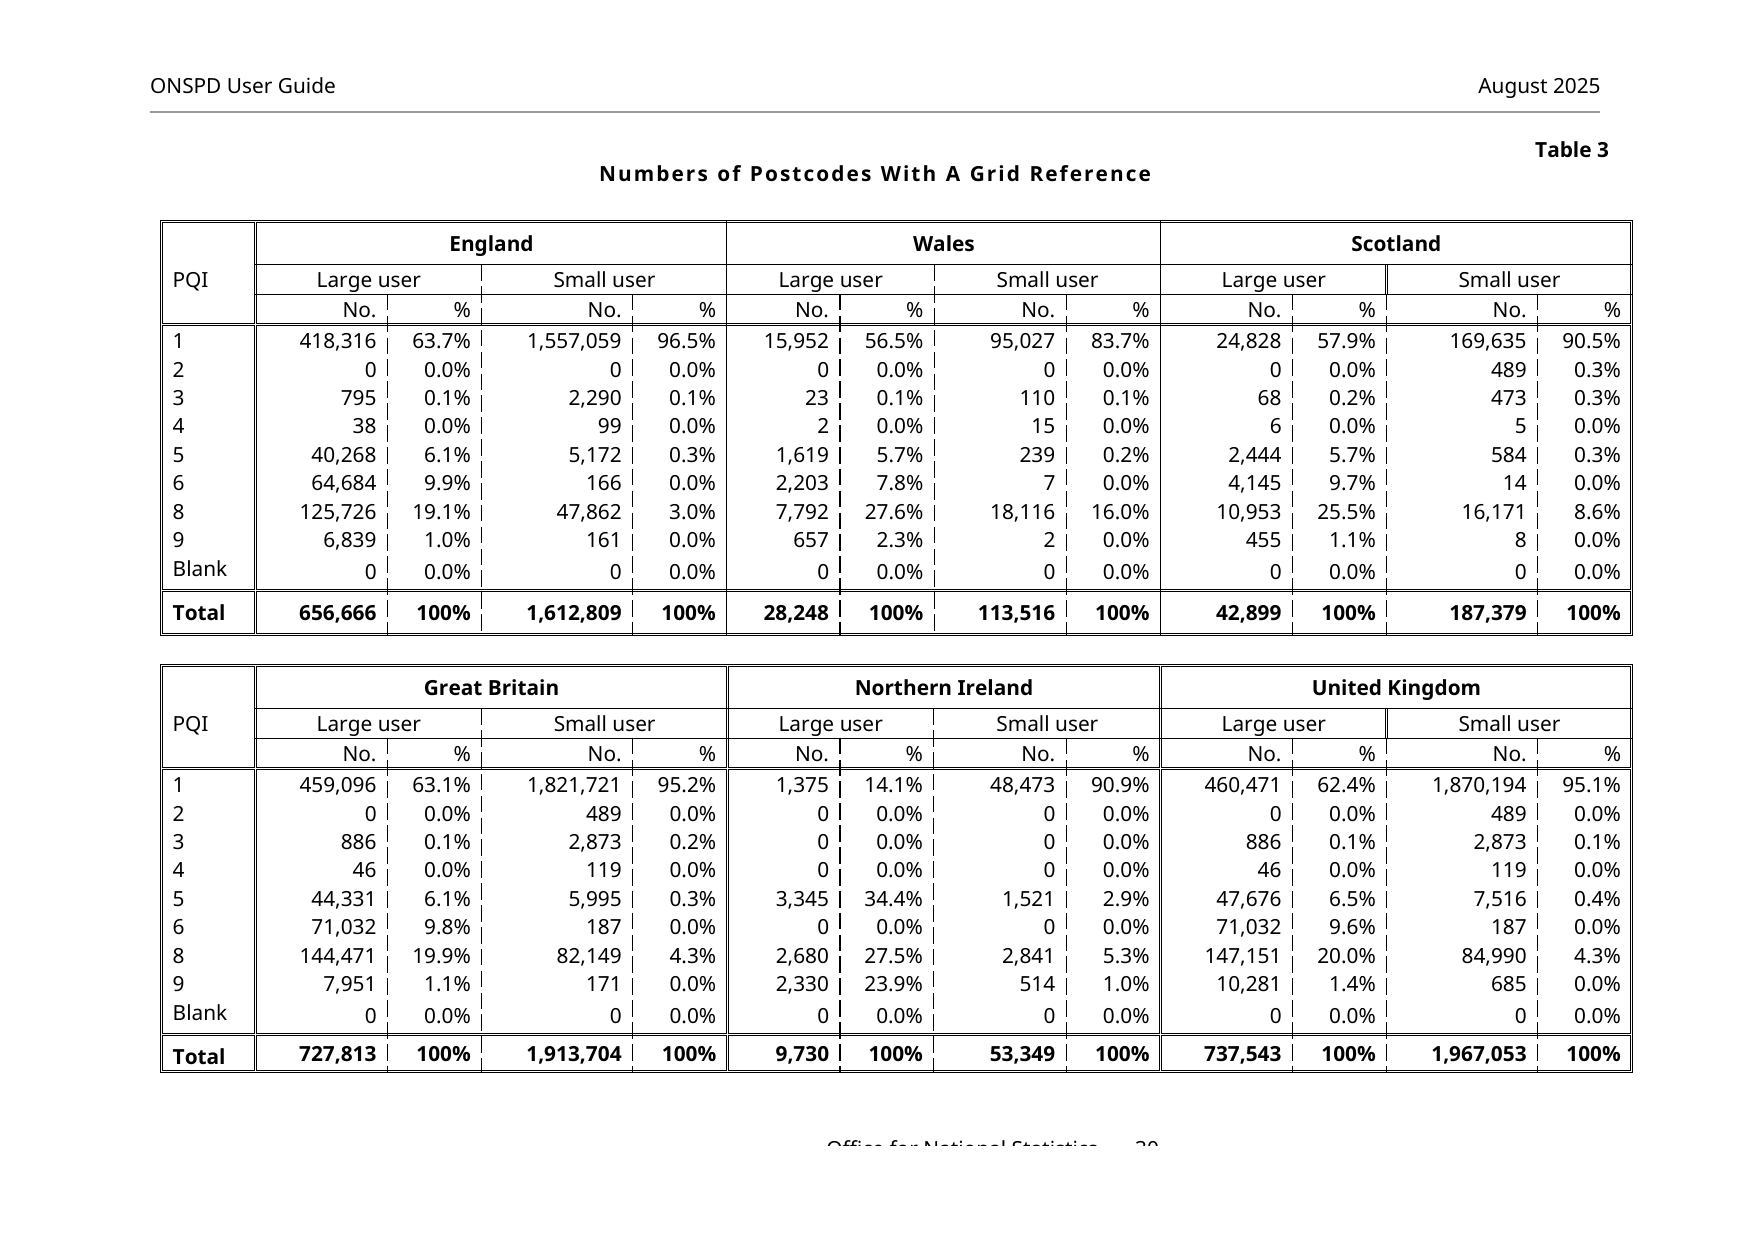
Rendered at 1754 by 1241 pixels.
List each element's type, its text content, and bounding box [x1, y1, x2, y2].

subtitle Numbers of Postcodes With A Grid Reference [150, 163, 1600, 186]
table_cell 2 [727, 412, 840, 440]
table_cell % [1538, 739, 1630, 767]
table_cell Large user [729, 709, 934, 738]
table_header Wales [727, 223, 1160, 264]
table_cell No. [257, 739, 387, 767]
table_cell 8 [1387, 525, 1538, 554]
table_cell 0.0% [633, 799, 726, 827]
table_cell 0.0% [840, 998, 934, 1032]
table_cell 0 [727, 355, 840, 383]
table_cell 6 [163, 913, 254, 941]
table_cell 0 [729, 799, 840, 827]
table_cell 0.0% [840, 856, 934, 884]
table_cell 19.9% [388, 941, 482, 969]
table_cell 100% [840, 1036, 934, 1070]
table_cell 2 [163, 799, 254, 827]
table_cell 0.0% [1293, 856, 1387, 884]
table_header United Kingdom [1162, 667, 1630, 708]
table_cell 0.1% [633, 383, 726, 412]
table_cell 489 [1387, 355, 1538, 383]
table_cell Small user [482, 265, 726, 294]
table_cell 2,680 [729, 941, 840, 969]
table_cell PQI [163, 264, 254, 294]
table_cell 0.0% [1293, 355, 1387, 383]
table_cell No. [482, 295, 633, 323]
table_cell 239 [934, 440, 1066, 468]
table_cell 100% [840, 592, 934, 632]
table_cell 0 [257, 799, 387, 827]
table_cell 6.1% [388, 884, 482, 912]
table_cell No. [257, 295, 387, 323]
table_cell 187,379 [1387, 592, 1538, 632]
table_cell 0.0% [1538, 856, 1630, 884]
table_cell 0 [934, 355, 1066, 383]
table_cell 47,862 [482, 497, 633, 525]
table_cell 2,290 [482, 383, 633, 412]
table_cell 3.0% [633, 497, 726, 525]
table_cell 455 [1161, 525, 1292, 554]
table_cell 10,281 [1162, 969, 1292, 998]
table_cell 83.7% [1066, 326, 1160, 355]
table_cell 0.2% [1066, 440, 1160, 468]
table_cell 63.7% [388, 326, 482, 355]
table_cell 166 [482, 469, 633, 497]
table_cell Large user [257, 709, 482, 738]
table_cell 7,792 [727, 497, 840, 525]
table_cell 25.5% [1293, 497, 1387, 525]
table_cell 0.0% [388, 554, 482, 588]
table_cell 460,471 [1162, 770, 1292, 799]
table_cell 7 [934, 469, 1066, 497]
table_cell 0.0% [633, 469, 726, 497]
table_cell [163, 738, 254, 767]
table_cell 119 [1387, 856, 1538, 884]
table_cell Large user [1161, 265, 1385, 294]
table_cell 0.0% [1066, 355, 1160, 383]
table_cell 14 [1387, 469, 1538, 497]
table_header Great Britain [257, 667, 726, 708]
table_cell 5 [163, 440, 254, 468]
table_cell No. [934, 739, 1066, 767]
table_cell 473 [1387, 383, 1538, 412]
table_cell % [840, 295, 934, 323]
table_cell Small user [934, 265, 1160, 294]
table_cell 2,203 [727, 469, 840, 497]
table_cell 489 [482, 799, 633, 827]
table_cell 95.2% [633, 770, 726, 799]
table_cell 1,612,809 [482, 592, 633, 632]
table_cell 0 [482, 554, 633, 588]
table_cell 0.0% [1293, 799, 1387, 827]
table_cell % [1538, 295, 1630, 323]
table_cell 0.0% [1538, 525, 1630, 554]
text Table 3 [150, 135, 1609, 163]
table_cell 0.0% [840, 799, 934, 827]
table_cell 0.0% [633, 856, 726, 884]
table_cell Blank [163, 998, 254, 1032]
table_cell 1,375 [729, 770, 840, 799]
table_cell 0 [934, 913, 1066, 941]
table_cell 147,151 [1162, 941, 1292, 969]
table_cell 2 [934, 525, 1066, 554]
table_cell 119 [482, 856, 633, 884]
table_cell Large user [1162, 709, 1385, 738]
table_cell 18,116 [934, 497, 1066, 525]
table_cell 110 [934, 383, 1066, 412]
table_cell 68 [1161, 383, 1292, 412]
table_cell 4.3% [1538, 941, 1630, 969]
table_cell 0.0% [1066, 412, 1160, 440]
table_cell 6 [163, 469, 254, 497]
table_cell 47,676 [1162, 884, 1292, 912]
table_cell 514 [934, 969, 1066, 998]
table_cell 0.0% [1538, 799, 1630, 827]
table_cell 63.1% [388, 770, 482, 799]
table_cell 5 [1387, 412, 1538, 440]
table_cell 71,032 [1162, 913, 1292, 941]
table_cell 48,473 [934, 770, 1066, 799]
table_cell 1.1% [1293, 525, 1387, 554]
table_cell 0.4% [1538, 884, 1630, 912]
table_cell 418,316 [257, 326, 387, 355]
table_cell 0.3% [633, 440, 726, 468]
table_cell 38 [257, 412, 387, 440]
table_cell 40,268 [257, 440, 387, 468]
table_cell 82,149 [482, 941, 633, 969]
table_cell 3,345 [729, 884, 840, 912]
table_cell 4 [163, 412, 254, 440]
table_cell 0.0% [633, 525, 726, 554]
table_cell 0.1% [1293, 827, 1387, 856]
table_cell 20.0% [1293, 941, 1387, 969]
table_cell 16.0% [1066, 497, 1160, 525]
table_cell Small user [934, 709, 1159, 738]
table_cell 0.0% [388, 856, 482, 884]
table_cell 584 [1387, 440, 1538, 468]
table_cell 0 [1387, 998, 1538, 1032]
table_cell 2,444 [1161, 440, 1292, 468]
table_cell 9,730 [729, 1036, 840, 1070]
table_cell 100% [1538, 592, 1630, 632]
table_cell 1.4% [1293, 969, 1387, 998]
table_cell 7,951 [257, 969, 387, 998]
table_cell 0.0% [1538, 469, 1630, 497]
table_cell 0.0% [840, 913, 934, 941]
table_cell 125,726 [257, 497, 387, 525]
table_cell Total [163, 1036, 254, 1070]
table_cell 5.3% [1066, 941, 1159, 969]
table_cell 0.1% [840, 383, 934, 412]
table_cell 14.1% [840, 770, 934, 799]
table_cell 0.0% [1538, 998, 1630, 1032]
table_cell 90.5% [1538, 326, 1630, 355]
table_cell Blank [163, 554, 254, 588]
table_cell 2.3% [840, 525, 934, 554]
table_cell 0 [1162, 799, 1292, 827]
table_cell 3 [163, 383, 254, 412]
table_cell 0 [934, 554, 1066, 588]
table_cell 0.1% [1066, 383, 1160, 412]
table_cell 0.0% [1293, 412, 1387, 440]
table_cell 459,096 [257, 770, 387, 799]
table_cell 1,557,059 [482, 326, 633, 355]
table_cell 23 [727, 383, 840, 412]
table_cell No. [1161, 295, 1292, 323]
table_cell 0.0% [1066, 856, 1159, 884]
table_header Northern Ireland [729, 667, 1159, 708]
table_cell No. [1387, 295, 1538, 323]
table_cell 0 [729, 998, 840, 1032]
table_cell 0.0% [633, 998, 726, 1032]
table_cell 8 [163, 497, 254, 525]
table_cell 5,172 [482, 440, 633, 468]
table_cell 0 [482, 355, 633, 383]
table_cell 187 [482, 913, 633, 941]
table_cell 0.3% [1538, 440, 1630, 468]
table_cell 6,839 [257, 525, 387, 554]
table_cell 1,913,704 [482, 1036, 633, 1070]
table_cell 0.3% [633, 884, 726, 912]
table_cell 9.6% [1293, 913, 1387, 941]
table_cell 144,471 [257, 941, 387, 969]
table_cell 0 [729, 913, 840, 941]
table_cell 4 [163, 856, 254, 884]
table_cell 0.0% [633, 554, 726, 588]
table_cell 2.9% [1066, 884, 1159, 912]
table_cell Total [163, 592, 254, 632]
table_cell 1,619 [727, 440, 840, 468]
table_cell 1.0% [388, 525, 482, 554]
table_cell 113,516 [934, 592, 1066, 632]
table_cell 46 [1162, 856, 1292, 884]
table_cell 9 [163, 525, 254, 554]
table_cell 0.0% [1066, 525, 1160, 554]
table_cell No. [729, 739, 840, 767]
table_cell 171 [482, 969, 633, 998]
table_cell 0 [934, 799, 1066, 827]
table_cell 28,248 [727, 592, 840, 632]
table_cell 685 [1387, 969, 1538, 998]
table_cell 0.0% [633, 355, 726, 383]
table_cell 2,873 [1387, 827, 1538, 856]
table_cell 0.0% [1538, 554, 1630, 588]
table_cell [163, 294, 254, 323]
table_cell 0.0% [840, 412, 934, 440]
table_cell 1 [163, 770, 254, 799]
table_cell 0.0% [633, 412, 726, 440]
table_cell 0.1% [1538, 827, 1630, 856]
table_cell 0.0% [1538, 913, 1630, 941]
table_cell PQI [163, 708, 254, 738]
table_cell 96.5% [633, 326, 726, 355]
table_cell 489 [1387, 799, 1538, 827]
table_cell 2,873 [482, 827, 633, 856]
table_cell 0 [482, 998, 633, 1032]
table_cell Large user [257, 265, 482, 294]
table_cell 42,899 [1161, 592, 1292, 632]
table_cell 62.4% [1293, 770, 1387, 799]
table_cell 100% [1293, 1036, 1387, 1070]
table_cell 5.7% [840, 440, 934, 468]
table_cell 0.0% [1066, 913, 1159, 941]
table_cell 64,684 [257, 469, 387, 497]
table_cell 4,145 [1161, 469, 1292, 497]
table_cell No. [934, 295, 1066, 323]
table_cell 0.3% [1538, 383, 1630, 412]
table_cell 10,953 [1161, 497, 1292, 525]
table_cell 23.9% [840, 969, 934, 998]
table_cell Large user [727, 265, 934, 294]
table_cell 1 [163, 326, 254, 355]
table_cell 56.5% [840, 326, 934, 355]
table_cell 0.0% [388, 998, 482, 1032]
table_cell 0 [257, 998, 387, 1032]
table_cell 0.3% [1538, 355, 1630, 383]
table_cell 100% [1066, 592, 1160, 632]
table_cell 0 [1387, 554, 1538, 588]
table_cell 727,813 [257, 1036, 387, 1070]
table_cell % [633, 295, 726, 323]
table_cell 0.0% [1066, 469, 1160, 497]
table_cell Small user [1388, 265, 1630, 294]
table_cell No. [727, 295, 840, 323]
table_cell 0.0% [388, 355, 482, 383]
table_cell 0.0% [840, 827, 934, 856]
table_cell 19.1% [388, 497, 482, 525]
table_cell 1,521 [934, 884, 1066, 912]
table_cell 0 [729, 856, 840, 884]
table_cell 0 [729, 827, 840, 856]
table_cell 0 [934, 998, 1066, 1032]
table_cell 0.1% [388, 383, 482, 412]
table_header Scotland [1161, 223, 1630, 264]
table_cell 737,543 [1162, 1036, 1292, 1070]
table_cell 0 [1161, 554, 1292, 588]
table_cell 4.3% [633, 941, 726, 969]
table_cell 161 [482, 525, 633, 554]
table_cell 0.1% [388, 827, 482, 856]
table_cell 71,032 [257, 913, 387, 941]
table_cell 0.0% [388, 799, 482, 827]
table_cell 0 [934, 856, 1066, 884]
table_cell 6.5% [1293, 884, 1387, 912]
table_cell 0 [257, 355, 387, 383]
table_cell 0.0% [388, 412, 482, 440]
table_cell 9.9% [388, 469, 482, 497]
table_cell % [1293, 295, 1387, 323]
table_cell % [840, 739, 934, 767]
table_cell 44,331 [257, 884, 387, 912]
table_cell 1,870,194 [1387, 770, 1538, 799]
table_cell 2,841 [934, 941, 1066, 969]
table_cell No. [482, 739, 633, 767]
table_cell 27.6% [840, 497, 934, 525]
table_cell 100% [1293, 592, 1387, 632]
table_cell Small user [482, 709, 726, 738]
table_cell 0 [1161, 355, 1292, 383]
table_cell 8.6% [1538, 497, 1630, 525]
table_cell 34.4% [840, 884, 934, 912]
table_cell 0.0% [1066, 554, 1160, 588]
table_cell 15,952 [727, 326, 840, 355]
table_cell % [1066, 739, 1159, 767]
table_cell 2,330 [729, 969, 840, 998]
table_cell 27.5% [840, 941, 934, 969]
table_cell 0.0% [1066, 998, 1159, 1032]
table_cell % [633, 739, 726, 767]
table_header [163, 667, 254, 708]
table_cell 95.1% [1538, 770, 1630, 799]
table_cell 0.0% [1293, 998, 1387, 1032]
table_cell 187 [1387, 913, 1538, 941]
table_cell 0.0% [1066, 799, 1159, 827]
table_cell Small user [1388, 709, 1630, 738]
table_cell 0.2% [1293, 383, 1387, 412]
table_cell 100% [388, 592, 482, 632]
table_cell 100% [633, 1036, 726, 1070]
table_cell 46 [257, 856, 387, 884]
table_cell 6.1% [388, 440, 482, 468]
table_cell 886 [257, 827, 387, 856]
table_cell 53,349 [934, 1036, 1066, 1070]
table_cell 5.7% [1293, 440, 1387, 468]
table_cell 0.0% [840, 554, 934, 588]
table_cell % [388, 295, 482, 323]
table_cell 0.0% [633, 913, 726, 941]
table_cell 0 [257, 554, 387, 588]
table_cell 15 [934, 412, 1066, 440]
table_cell 9.8% [388, 913, 482, 941]
table_cell 886 [1162, 827, 1292, 856]
table_cell 6 [1161, 412, 1292, 440]
table_cell 100% [1538, 1036, 1630, 1070]
table_cell 169,635 [1387, 326, 1538, 355]
table_cell No. [1387, 739, 1538, 767]
table_cell 0.0% [1538, 969, 1630, 998]
table_cell 0.0% [1293, 554, 1387, 588]
table_cell 0 [727, 554, 840, 588]
table_cell 795 [257, 383, 387, 412]
table_cell 1.0% [1066, 969, 1159, 998]
table_cell 1.1% [388, 969, 482, 998]
table_cell 9 [163, 969, 254, 998]
table_cell No. [1162, 739, 1292, 767]
table_cell 0 [1162, 998, 1292, 1032]
table_cell 0.0% [1066, 827, 1159, 856]
table_cell 0.0% [840, 355, 934, 383]
table_cell 57.9% [1293, 326, 1387, 355]
table_cell 5,995 [482, 884, 633, 912]
table_cell 656,666 [257, 592, 387, 632]
table_cell 90.9% [1066, 770, 1159, 799]
table_cell 100% [633, 592, 726, 632]
table_cell 100% [388, 1036, 482, 1070]
table_cell % [1066, 295, 1160, 323]
table_cell 8 [163, 941, 254, 969]
table_cell 95,027 [934, 326, 1066, 355]
table_cell 1,967,053 [1387, 1036, 1538, 1070]
table_cell 5 [163, 884, 254, 912]
table_cell 1,821,721 [482, 770, 633, 799]
table_header [163, 223, 254, 264]
table_cell 16,171 [1387, 497, 1538, 525]
table_cell 9.7% [1293, 469, 1387, 497]
table_cell 7,516 [1387, 884, 1538, 912]
table_cell 24,828 [1161, 326, 1292, 355]
table_cell 99 [482, 412, 633, 440]
table_header England [257, 223, 726, 264]
table_cell 3 [163, 827, 254, 856]
table_cell 2 [163, 355, 254, 383]
table_cell 0.0% [633, 969, 726, 998]
table_cell 0 [934, 827, 1066, 856]
table_cell 84,990 [1387, 941, 1538, 969]
table_cell 100% [1066, 1036, 1159, 1070]
table_cell 7.8% [840, 469, 934, 497]
table_cell 657 [727, 525, 840, 554]
table_cell % [1293, 739, 1387, 767]
table_cell 0.0% [1538, 412, 1630, 440]
table_cell 0.2% [633, 827, 726, 856]
table_cell % [388, 739, 482, 767]
